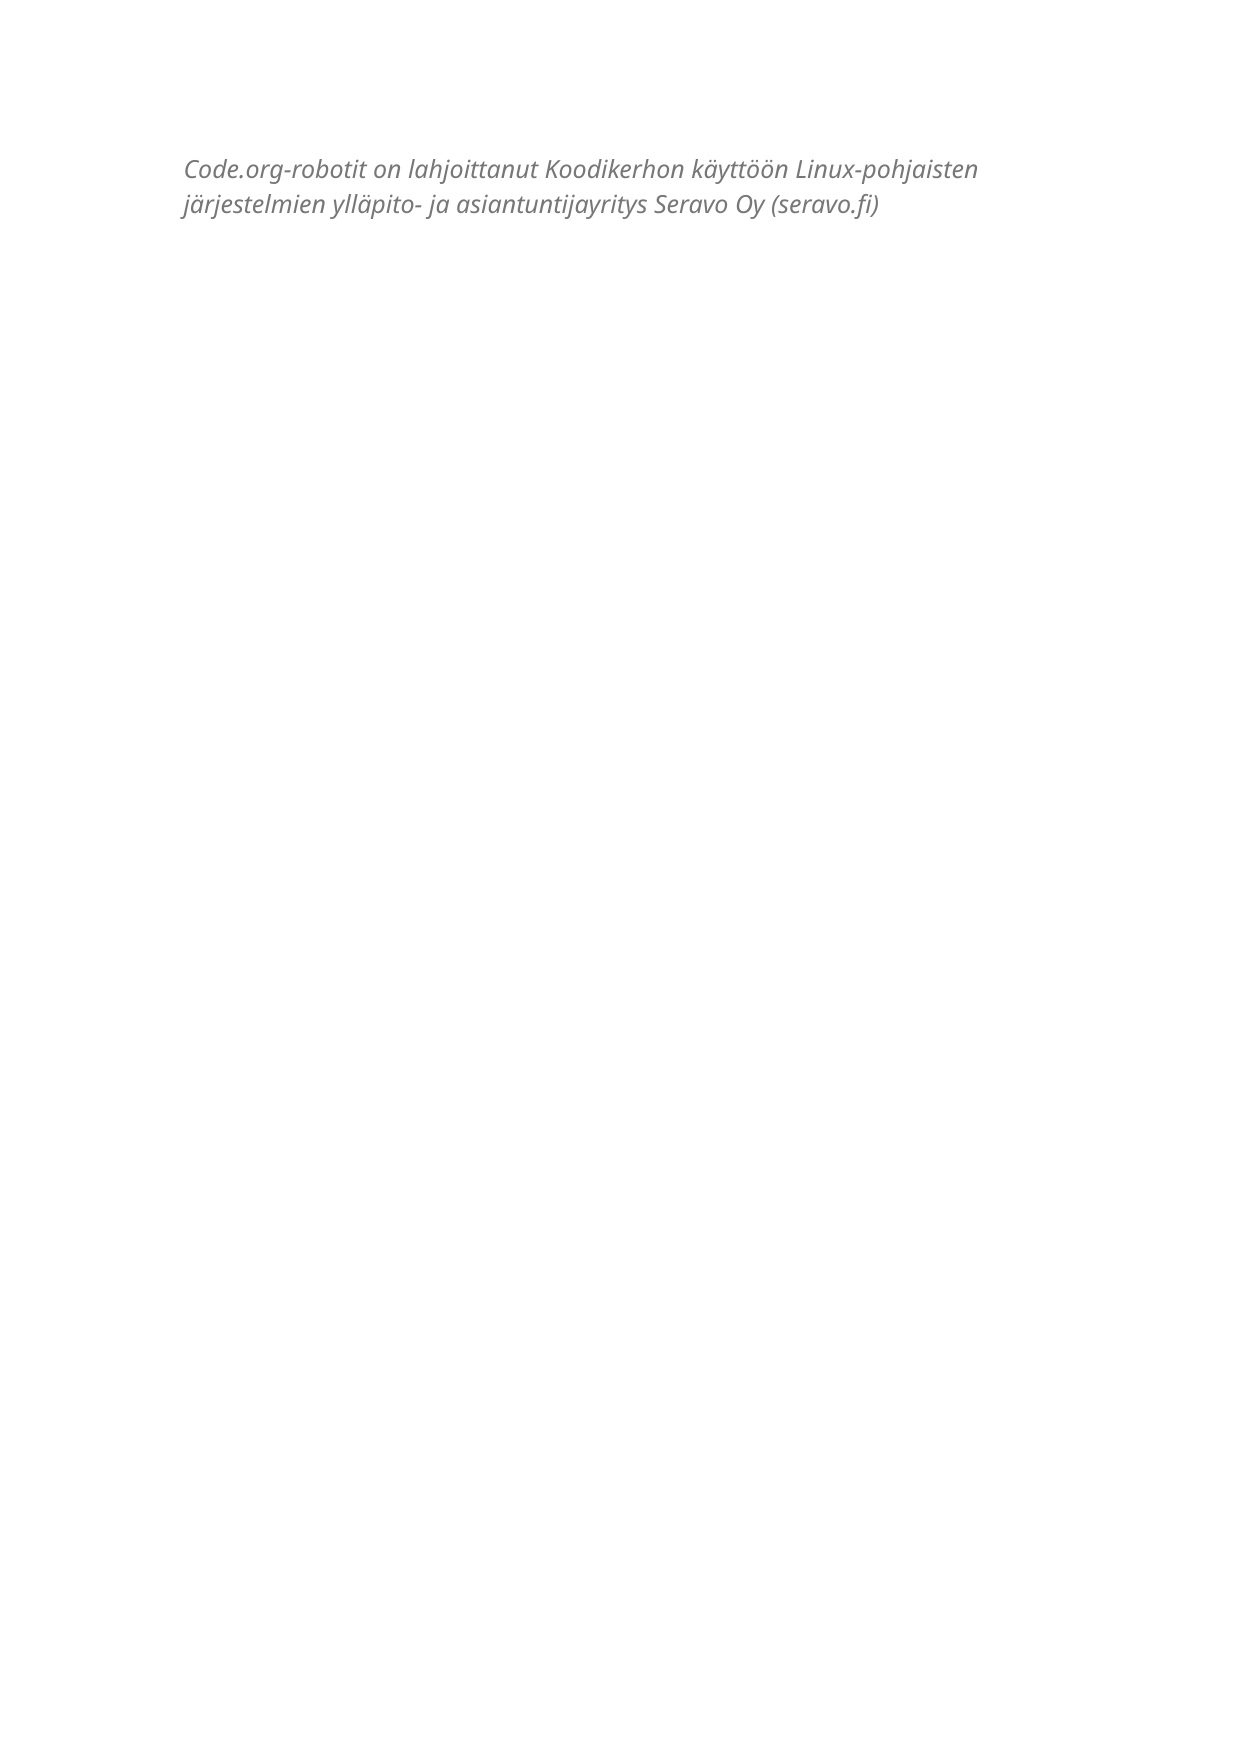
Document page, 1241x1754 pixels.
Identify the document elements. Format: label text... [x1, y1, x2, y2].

text Code.org-robotit on lahjoittanut Koodikerhon käyttöön Linux-pohjaisten järjestelmien ylläpito- ja asiantuntijayritys Seravo Oy (seravo.fi) [183, 152, 1034, 220]
